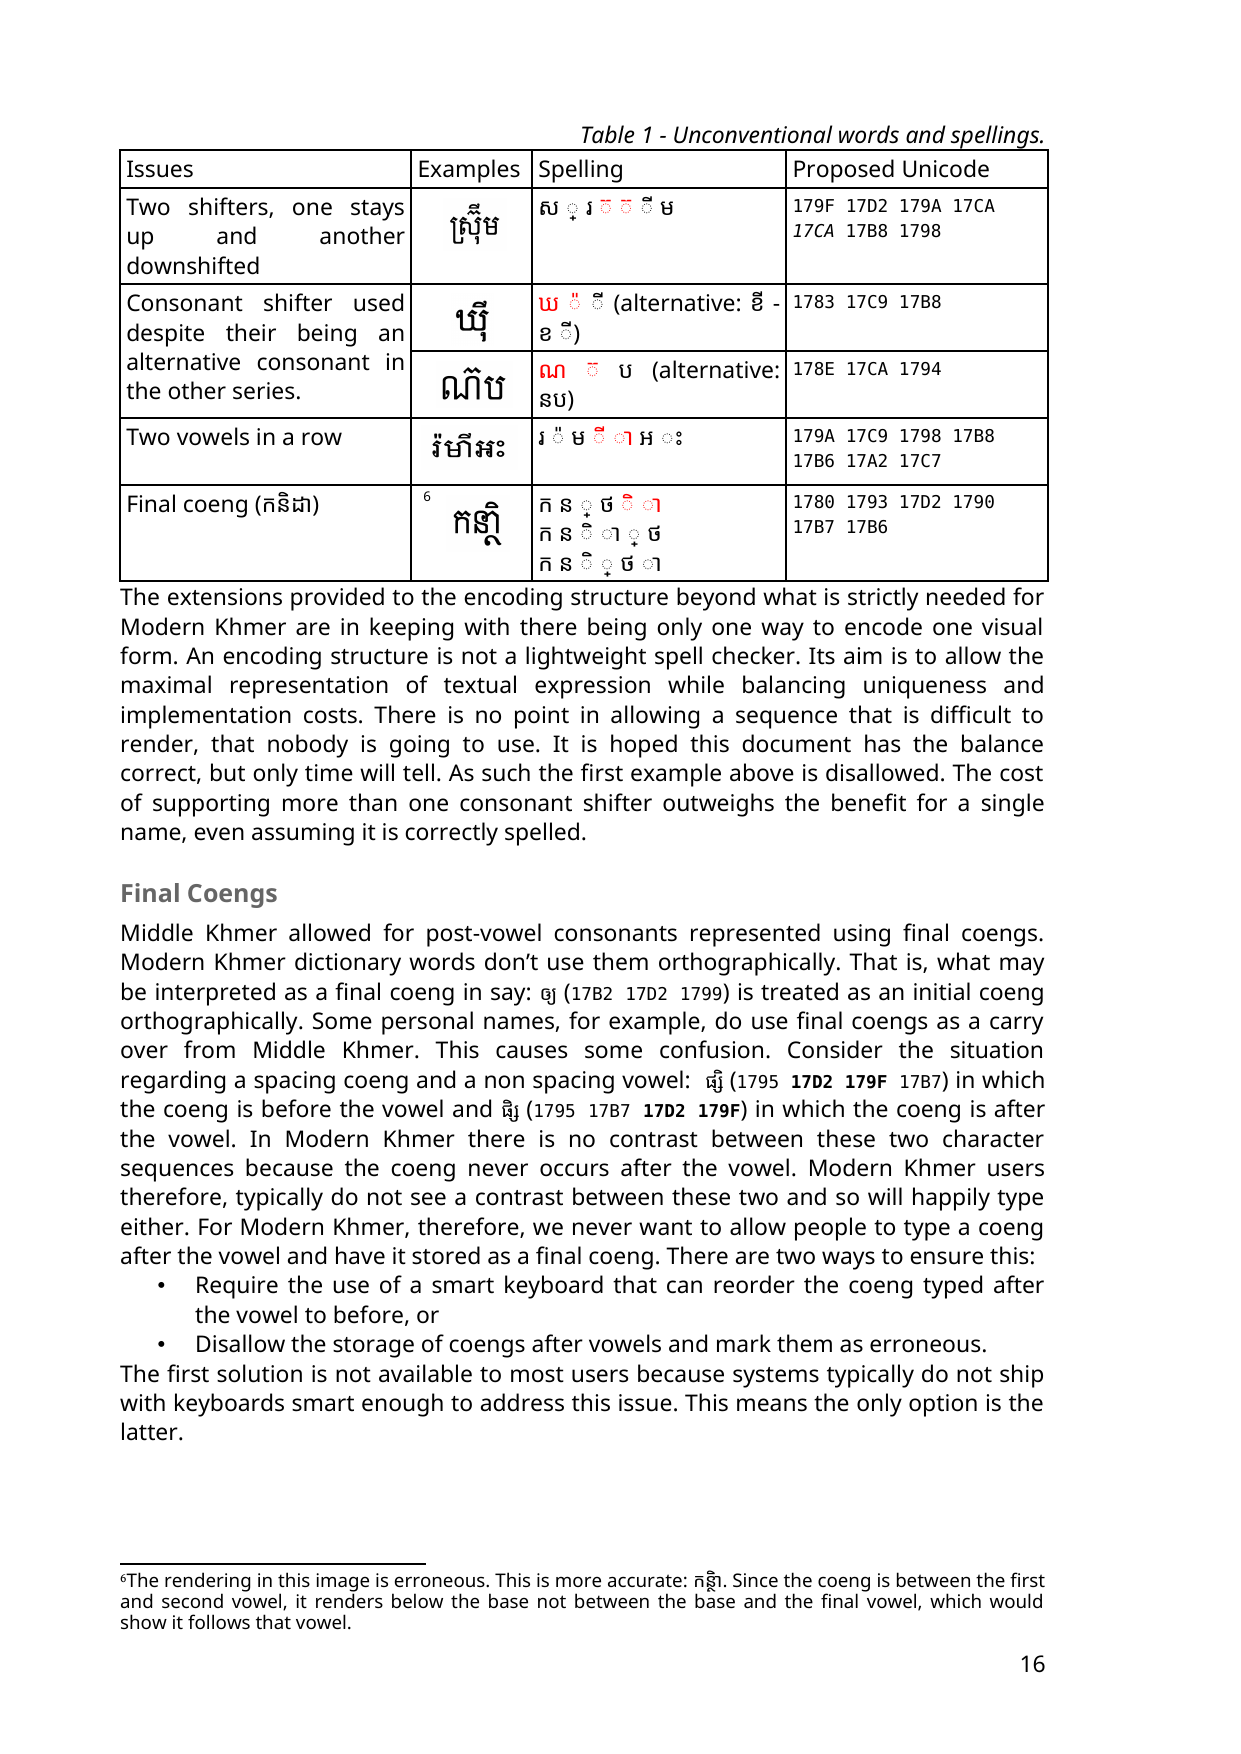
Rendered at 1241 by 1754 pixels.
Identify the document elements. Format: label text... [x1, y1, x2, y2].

table_cell ក ន ្ ថ ិ ា ក ន ិ ា ្ ថ ក ន ិ ្ ថ ា [533, 486, 785, 580]
table_header Examples [412, 151, 531, 187]
table_cell [412, 486, 531, 580]
table_cell 178E 17CA 1794 [787, 352, 1047, 417]
table_cell ឃ ៉ ី (alternative: ខី​ - ខ ី) [533, 285, 785, 350]
picture [446, 495, 510, 552]
list Disallow the storage of coengs after vowels and mark them as erroneous. [157, 1329, 1046, 1359]
picture [443, 198, 507, 251]
picture [451, 293, 494, 346]
text Table 1 - Unconventional words and spellings. [120, 120, 1046, 149]
table_cell [412, 189, 531, 283]
table_header Issues [121, 151, 410, 187]
picture [436, 361, 513, 408]
text The first solution is not available to most users because systems typically do not ship with keyboards smart enough to address this issue. This means the only option is the latter. [120, 1359, 1046, 1447]
table_cell 1783 17C9 17B8 [787, 285, 1047, 350]
table_cell 1780 1793 17D2 1790 17B7 17B6 [787, 486, 1047, 580]
list Require the use of a smart keyboard that can reorder the coeng typed after the vowel to before, or [157, 1271, 1046, 1329]
text The extensions provided to the encoding structure beyond what is strictly needed for Modern Khmer are in keeping with there being only one way to encode one visual form. An encoding structure is not a lightweight spell checker. Its aim is to allow the maximal representation of textual expression while balancing uniqueness and implementation costs. There is no point in allowing a sequence that is difficult to render, that nobody is going to use. It is hoped this document has the balance correct, but only time will tell. As such the first example above is disallowed. The cost of supporting more than one consonant shifter outweighs the benefit for a single name, even assuming it is correctly spelled. [120, 582, 1046, 846]
subtitle Final Coengs [120, 876, 1046, 910]
table_header Proposed Unicode [787, 151, 1047, 187]
table_cell [412, 419, 531, 484]
table_cell Final coeng (កនិដា) [121, 486, 410, 580]
table_cell Two shifters, one stays up and another downshifted [121, 189, 410, 283]
table_cell រ ៉ ម ី ា អ ះ [533, 419, 785, 484]
table_cell [412, 352, 531, 417]
text Middle Khmer allowed for post-vowel consonants represented using final coengs. Modern Khmer dictionary words don’t use them orthographically. That is, what may be interpreted as a final coeng in say: ឲ្យ (17B2 17D2 1799) is treated as an initial coeng orthographically. Some personal names, for example, do use final coengs as a carry over from Middle Khmer. This causes some confusion. Consider the situation regarding a spacing coeng and a non spacing vowel: ផ្សិ (1795 17D2 179F 17B7) in which the coeng is before the vowel and ផិ្ស (1795 17B7 17D2 179F) in which the coeng is after the vowel. In Modern Khmer there is no contrast between these two character sequences because the coeng never occurs after the vowel. Modern Khmer users therefore, typically do not see a contrast between these two and so will happily type either. For Modern Khmer, therefore, we never want to allow people to type a coeng after the vowel and have it stored as a final coeng. There are two ways to ensure this: [120, 918, 1046, 1271]
table_cell Consonant shifter used despite their being an alternative consonant in the other series. [121, 285, 410, 417]
table_cell [412, 285, 531, 350]
picture [421, 425, 518, 470]
table_cell 179F 17D2 179A 17CA 17CA 17B8 1798 [787, 189, 1047, 283]
table_cell Two vowels in a row [121, 419, 410, 484]
table_cell ស ្ រ ៊ ៊ ី ម [533, 189, 785, 283]
table_cell ណ ៊ ប (alternative: នប) [533, 352, 785, 417]
table_header Spelling [533, 151, 785, 187]
table_cell 179A 17C9 1798 17B8 17B6 17A2 17C7 [787, 419, 1047, 484]
